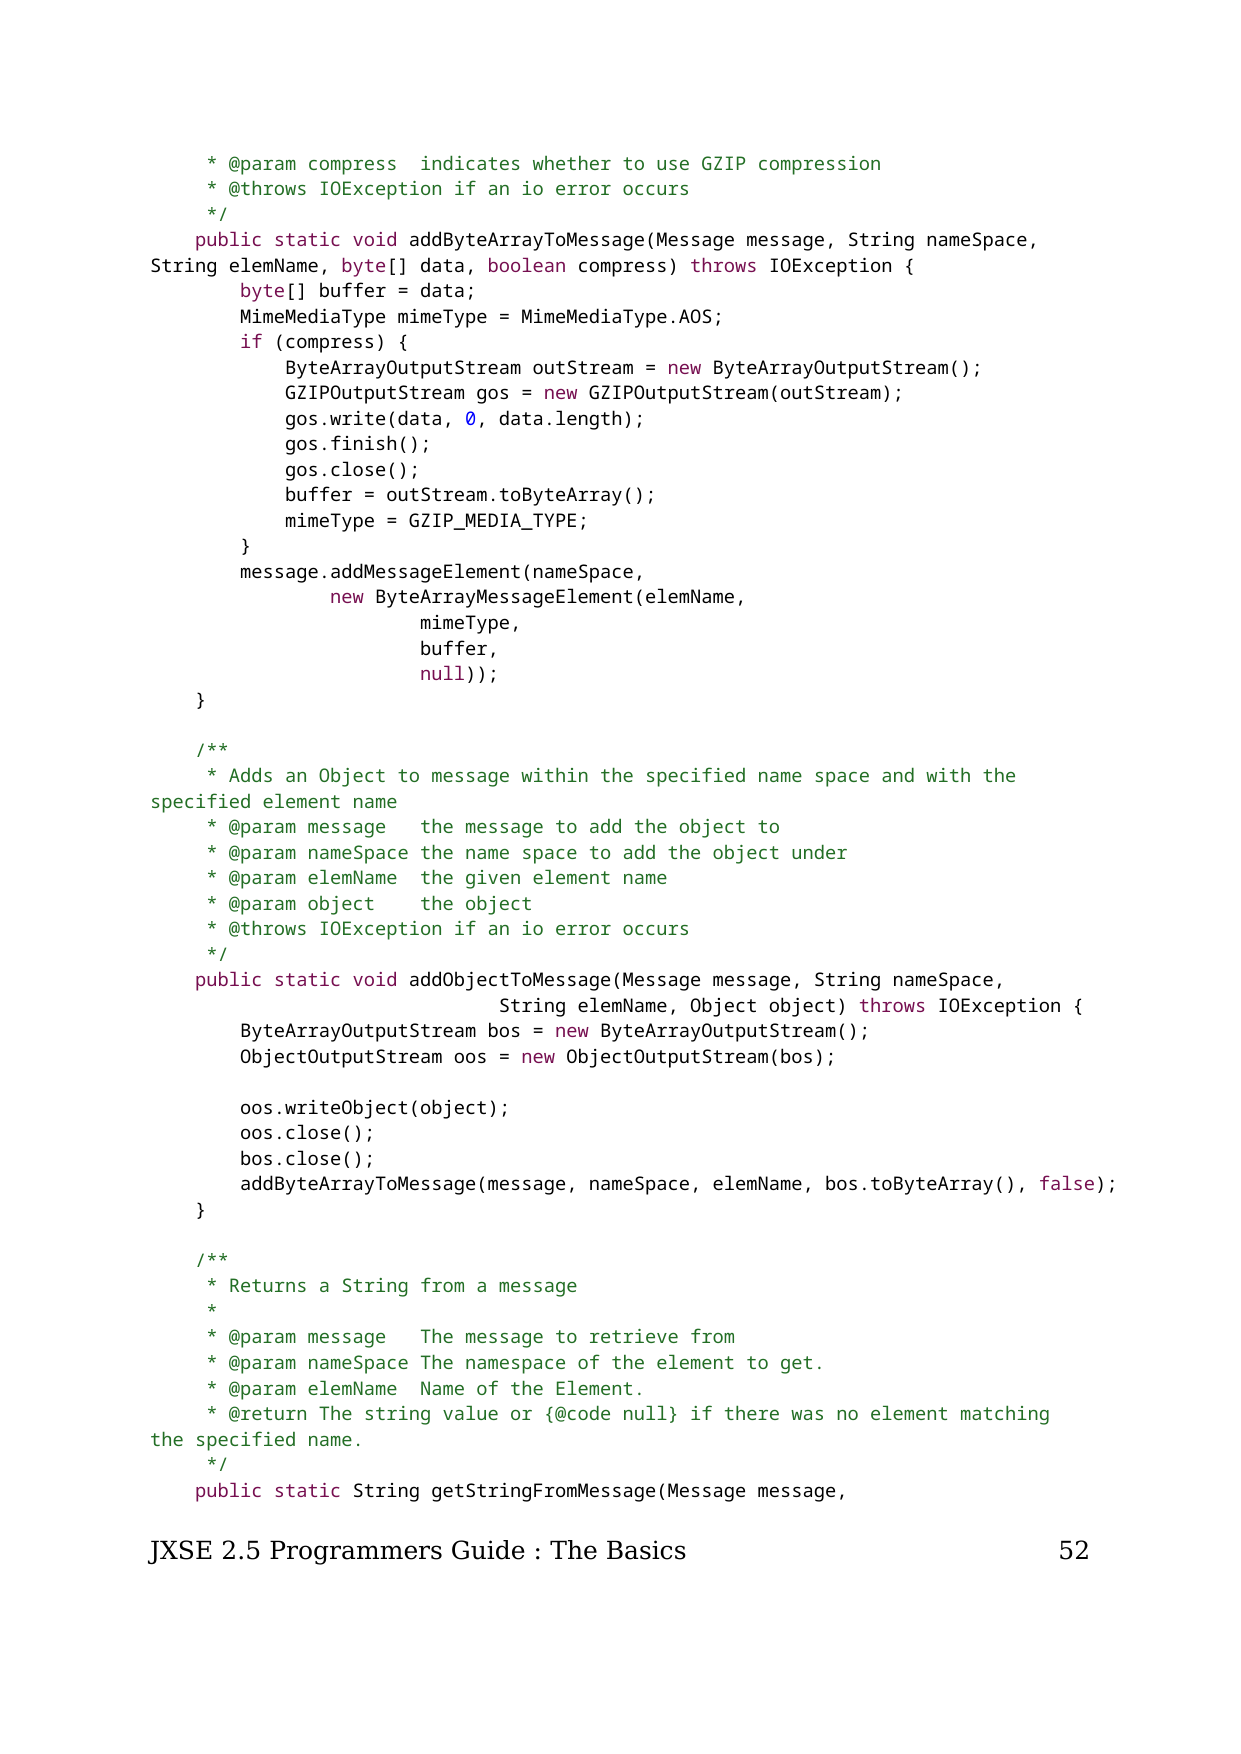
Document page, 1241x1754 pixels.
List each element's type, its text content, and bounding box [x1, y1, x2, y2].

text oos.close(); [150, 1120, 1090, 1145]
text MimeMediaType mimeType = MimeMediaType.AOS; [150, 303, 1090, 329]
text mimeType, [150, 609, 1090, 635]
text ObjectOutputStream oos = new ObjectOutputStream(bos); [150, 1043, 1090, 1069]
text * @param message the message to add the object to [150, 813, 1090, 839]
text gos.finish(); [150, 431, 1090, 456]
text */ [150, 1452, 1090, 1477]
text public static String getStringFromMessage(Message message, [150, 1477, 1090, 1503]
text * @param nameSpace The namespace of the element to get. [150, 1349, 1090, 1375]
text * @param object the object [150, 890, 1090, 916]
text public static void addByteArrayToMessage(Message message, String nameSpace, String elemName, byte[] data, boolean compress) throws IOException { [150, 227, 1090, 278]
text } [150, 533, 1090, 558]
text * @throws IOException if an io error occurs [150, 916, 1090, 941]
text /** [150, 737, 1090, 762]
text */ [150, 941, 1090, 967]
text * Adds an Object to message within the specified name space and with the [150, 762, 1090, 788]
text } [150, 686, 1090, 711]
text * @param elemName the given element name [150, 864, 1090, 890]
text new ByteArrayMessageElement(elemName, [150, 584, 1090, 609]
text String elemName, Object object) throws IOException { [150, 992, 1090, 1018]
text * @param elemName Name of the Element. [150, 1375, 1090, 1401]
text specified element name [150, 788, 1090, 813]
text byte[] buffer = data; [150, 278, 1090, 303]
text } [150, 1196, 1090, 1222]
text oos.writeObject(object); [150, 1094, 1090, 1120]
text null)); [150, 660, 1090, 686]
text ByteArrayOutputStream outStream = new ByteArrayOutputStream(); [150, 354, 1090, 380]
text * Returns a String from a message [150, 1273, 1090, 1298]
text buffer = outStream.toByteArray(); [150, 482, 1090, 507]
text ByteArrayOutputStream bos = new ByteArrayOutputStream(); [150, 1018, 1090, 1043]
text * @return The string value or {@code null} if there was no element matching the specified name. [150, 1401, 1090, 1452]
text buffer, [150, 635, 1090, 660]
text addByteArrayToMessage(message, nameSpace, elemName, bos.toByteArray(), false); [150, 1171, 1154, 1196]
text public static void addObjectToMessage(Message message, String nameSpace, [150, 967, 1090, 992]
text bos.close(); [150, 1145, 1090, 1171]
text * @param message The message to retrieve from [150, 1324, 1090, 1349]
text mimeType = GZIP_MEDIA_TYPE; [150, 507, 1090, 533]
text gos.write(data, 0, data.length); [150, 405, 1090, 431]
text * [150, 1298, 1090, 1324]
text GZIPOutputStream gos = new GZIPOutputStream(outStream); [150, 380, 1090, 405]
text * @param compress indicates whether to use GZIP compression [150, 150, 1090, 176]
text message.addMessageElement(nameSpace, [150, 558, 1090, 584]
text if (compress) { [150, 329, 1090, 354]
text */ [150, 201, 1090, 227]
text /** [150, 1247, 1090, 1273]
text * @param nameSpace the name space to add the object under [150, 839, 1090, 864]
text gos.close(); [150, 456, 1090, 482]
text * @throws IOException if an io error occurs [150, 176, 1090, 201]
